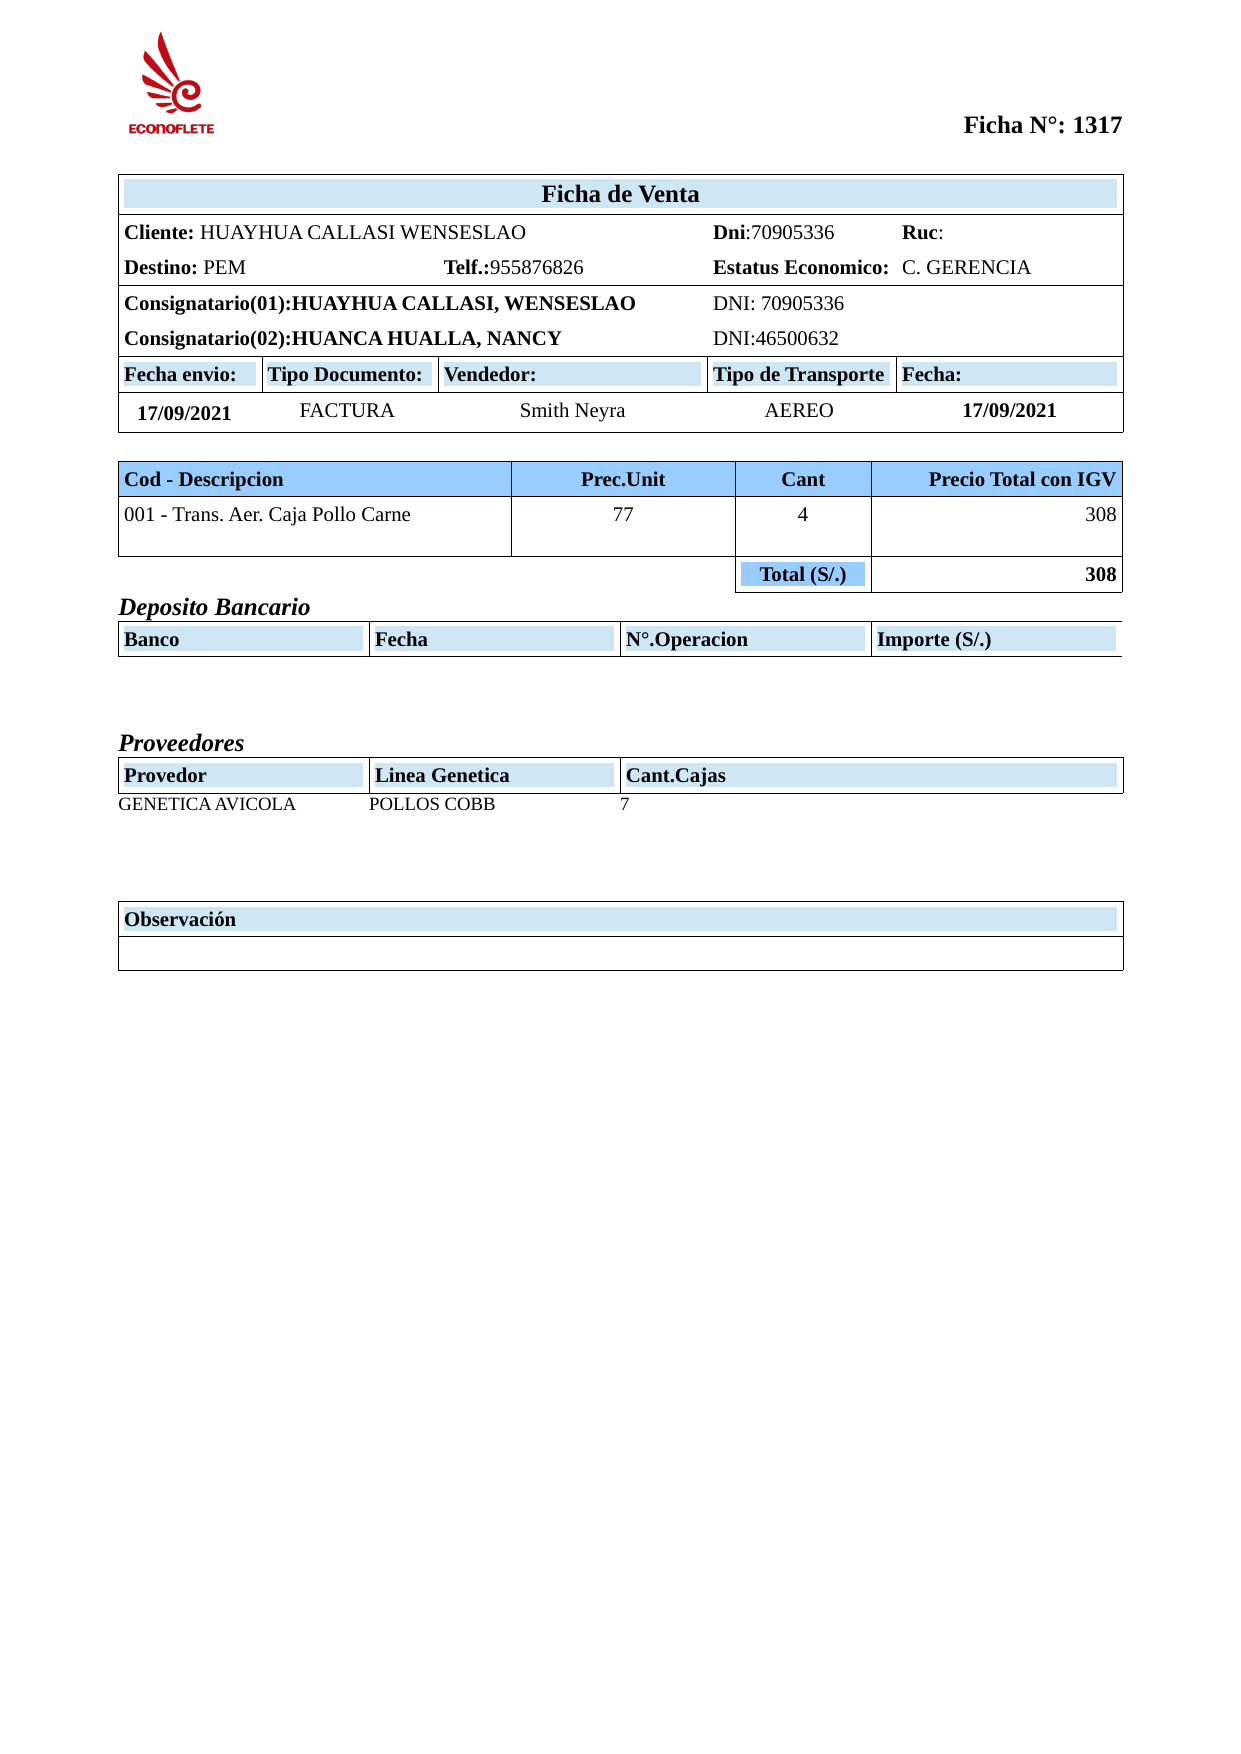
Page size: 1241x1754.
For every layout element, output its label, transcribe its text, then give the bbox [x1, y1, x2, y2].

table_cell [620, 815, 1123, 836]
table_header N°.Operacion [621, 622, 871, 656]
table_header Provedor [119, 758, 369, 793]
table_cell [369, 680, 620, 704]
table_cell Cliente: HUAYHUA CALLASI WENSESLAO [119, 215, 707, 249]
table_cell 17/09/2021 [896, 393, 1123, 432]
table_cell [369, 705, 620, 728]
table_header Linea Genetica [370, 758, 620, 793]
table_cell [620, 836, 1123, 858]
table_cell 308 [872, 557, 1122, 592]
table_cell [871, 657, 1122, 680]
table_header Cant [736, 462, 871, 496]
table_cell [118, 858, 369, 879]
table_header Banco [119, 622, 369, 656]
table_cell [118, 705, 369, 728]
text Proveedores [118, 728, 1122, 757]
table_cell [620, 879, 1123, 901]
table_cell 17/09/2021 [119, 393, 262, 432]
table_cell Fecha envio: [119, 357, 262, 392]
text Deposito Bancario [118, 592, 1122, 621]
table_header Ficha de Venta [119, 175, 1123, 214]
table_cell Smith Neyra [438, 393, 707, 432]
picture [118, 31, 225, 134]
table_cell C. GERENCIA [896, 249, 1123, 285]
table_cell Vendedor: [439, 357, 707, 392]
table_cell GENETICA AVICOLA [118, 794, 369, 814]
table_cell Total (S/.) [736, 557, 871, 592]
table_cell [620, 705, 871, 728]
table_cell Telf.:955876826 [438, 249, 707, 285]
table_header Importe (S/.) [872, 622, 1122, 656]
table_cell Ruc: [896, 215, 1123, 249]
table_cell 77 [512, 497, 735, 556]
table_cell [369, 657, 620, 680]
table_cell [118, 836, 369, 858]
table_cell DNI:46500632 [707, 321, 1123, 356]
table_cell [118, 680, 369, 704]
table_cell [118, 815, 369, 836]
table_cell Consignatario(01):HUAYHUA CALLASI, WENSESLAO [119, 286, 707, 321]
table_cell [118, 879, 369, 901]
table_header Prec.Unit [512, 462, 735, 496]
table_header Cant.Cajas [621, 758, 1123, 793]
table_cell Consignatario(02):HUANCA HUALLA, NANCY [119, 321, 707, 356]
table_cell DNI: 70905336 [707, 286, 1123, 321]
table_cell [620, 657, 871, 680]
table_header Precio Total con IGV [872, 462, 1122, 496]
table_header Observación [119, 902, 1123, 936]
table_cell Tipo de Transporte [708, 357, 896, 392]
table_cell 7 [620, 794, 1123, 814]
table_header Cod - Descripcion [119, 462, 511, 496]
table_cell Fecha: [897, 357, 1123, 392]
table_cell [620, 680, 871, 704]
table_cell 001 - Trans. Aer. Caja Pollo Carne [119, 497, 511, 556]
table_cell [871, 680, 1122, 704]
table_cell [118, 657, 369, 680]
table_cell [369, 815, 620, 836]
table_cell [369, 879, 620, 901]
table_cell [369, 836, 620, 858]
table_cell Destino: PEM [119, 249, 438, 285]
table_cell FACTURA [262, 393, 438, 432]
table_cell [511, 557, 735, 592]
table_cell [620, 858, 1123, 879]
table_cell [119, 937, 1123, 969]
table_cell [118, 557, 511, 592]
table_cell Estatus Economico: [707, 249, 896, 285]
table_cell Dni:70905336 [707, 215, 896, 249]
table_cell Tipo Documento: [263, 357, 438, 392]
table_cell [871, 705, 1122, 728]
table_header Fecha [370, 622, 620, 656]
table_cell POLLOS COBB [369, 794, 620, 814]
table_cell [369, 858, 620, 879]
table_cell 4 [736, 497, 871, 556]
table_cell 308 [872, 497, 1122, 556]
table_cell AEREO [707, 393, 896, 432]
